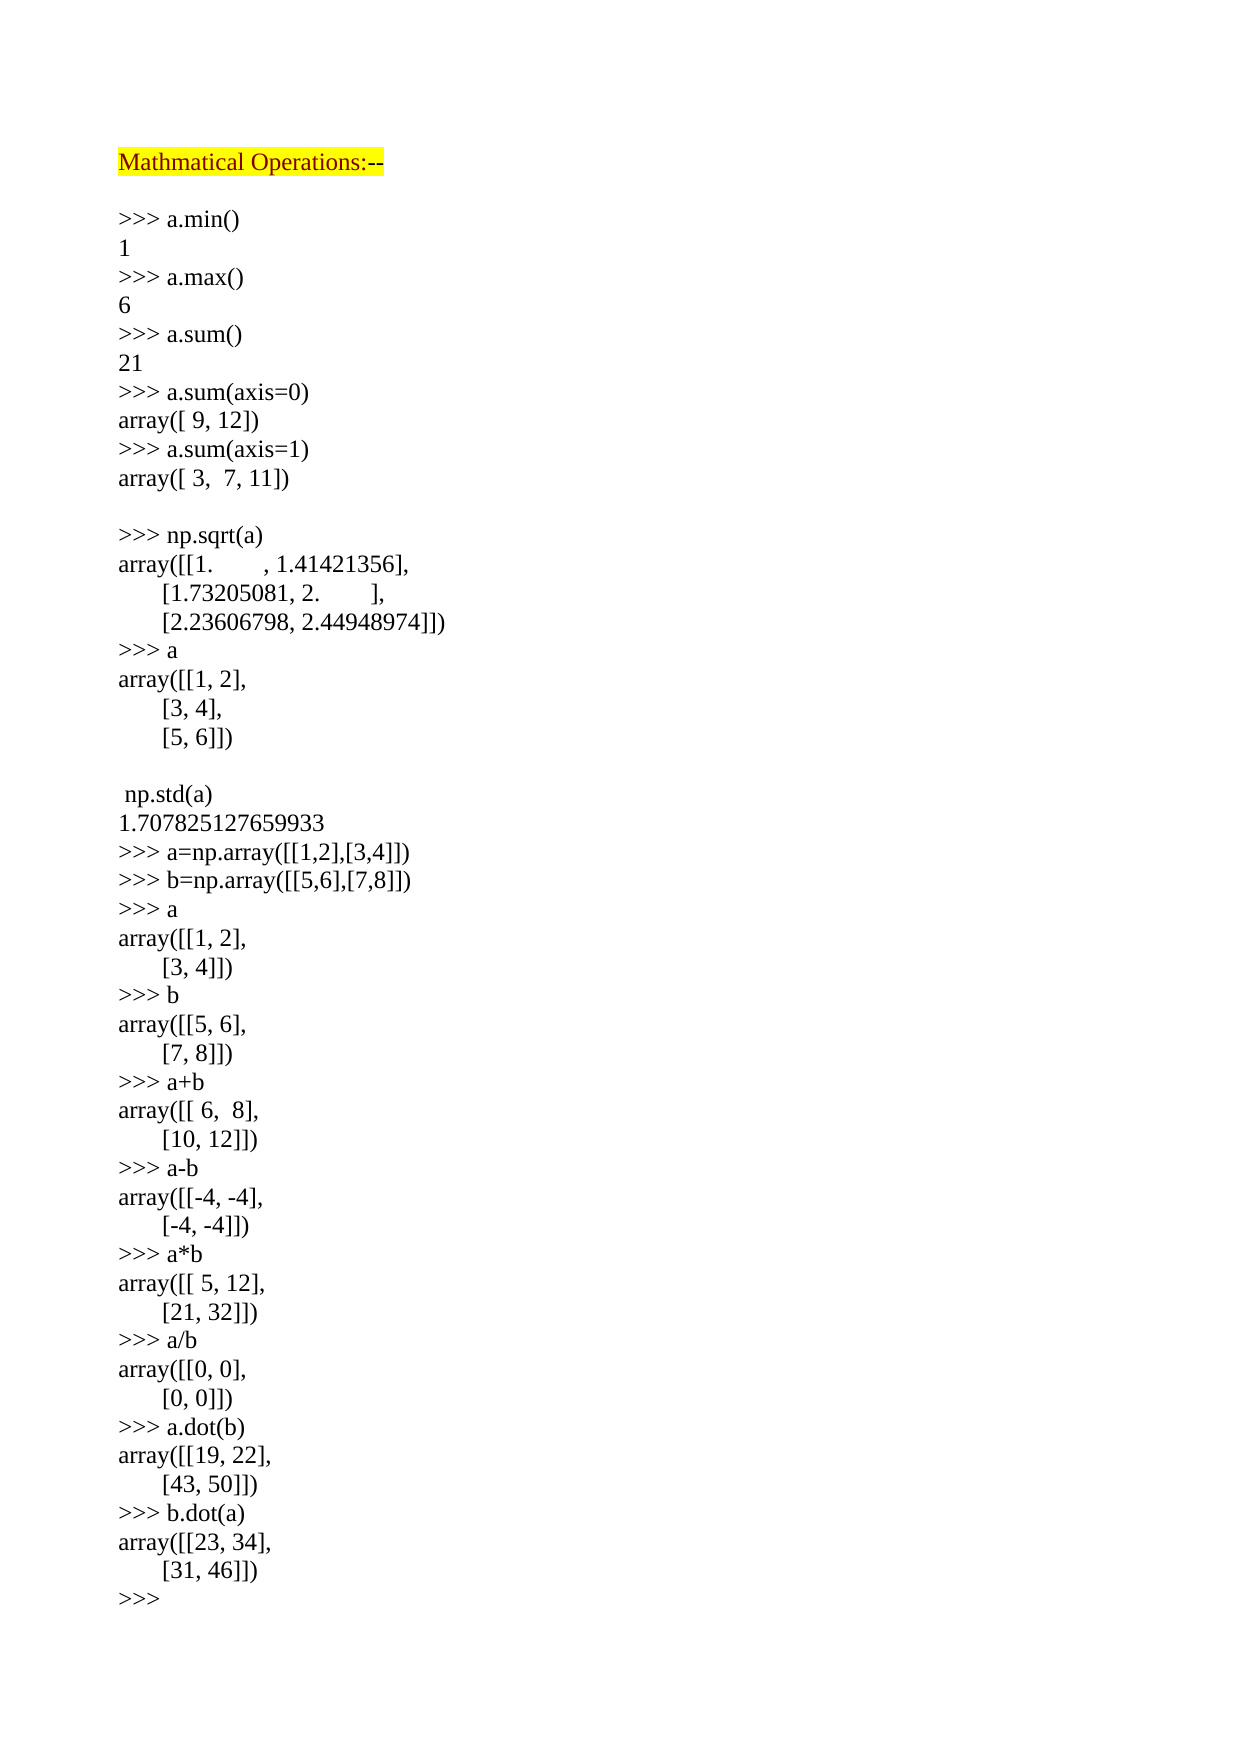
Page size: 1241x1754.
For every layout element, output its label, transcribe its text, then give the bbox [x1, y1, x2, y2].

text 6 [118, 291, 1122, 319]
text Mathmatical Operations:-- [118, 147, 1122, 176]
text array([[23, 34], [118, 1527, 1122, 1556]
text array([ 3, 7, 11]) [118, 463, 1122, 492]
text [7, 8]]) [118, 1038, 1122, 1067]
text >>> a-b [118, 1153, 1122, 1182]
text [10, 12]]) [118, 1124, 1122, 1153]
text 1.707825127659933 [118, 808, 1122, 837]
text [-4, -4]]) [118, 1211, 1122, 1239]
text >>> a=np.array([[1,2],[3,4]]) [118, 837, 1122, 866]
text >>> a.min() [118, 204, 1122, 233]
text array([[ 5, 12], [118, 1268, 1122, 1297]
text array([[1, 2], [118, 923, 1122, 952]
text [1.73205081, 2. ], [118, 578, 1122, 607]
text array([[0, 0], [118, 1354, 1122, 1383]
text >>> b.dot(a) [118, 1498, 1122, 1527]
text array([[1. , 1.41421356], [118, 549, 1122, 578]
text >>> b=np.array([[5,6],[7,8]]) [118, 866, 1122, 894]
text >>> b [118, 981, 1122, 1009]
text >>> [118, 1584, 1122, 1613]
text >>> a.sum(axis=0) [118, 377, 1122, 406]
text [3, 4], [118, 693, 1122, 722]
text [31, 46]]) [118, 1556, 1122, 1584]
text 21 [118, 348, 1122, 377]
text >>> a.dot(b) [118, 1412, 1122, 1441]
text [43, 50]]) [118, 1469, 1122, 1498]
text [21, 32]]) [118, 1297, 1122, 1326]
text >>> a.max() [118, 262, 1122, 291]
text [2.23606798, 2.44948974]]) [118, 607, 1122, 636]
text >>> np.sqrt(a) [118, 521, 1122, 549]
text >>> a [118, 636, 1122, 664]
text array([[19, 22], [118, 1441, 1122, 1469]
text array([ 9, 12]) [118, 406, 1122, 434]
text np.std(a) [118, 779, 1122, 808]
text >>> a*b [118, 1239, 1122, 1268]
text [5, 6]]) [118, 722, 1122, 751]
text >>> a/b [118, 1326, 1122, 1354]
text array([[-4, -4], [118, 1182, 1122, 1211]
text >>> a.sum() [118, 319, 1122, 348]
text array([[1, 2], [118, 664, 1122, 693]
text >>> a+b [118, 1067, 1122, 1096]
text array([[5, 6], [118, 1009, 1122, 1038]
text >>> a [118, 894, 1122, 923]
text [3, 4]]) [118, 952, 1122, 981]
text [0, 0]]) [118, 1383, 1122, 1412]
text array([[ 6, 8], [118, 1096, 1122, 1124]
text 1 [118, 233, 1122, 262]
text >>> a.sum(axis=1) [118, 434, 1122, 463]
